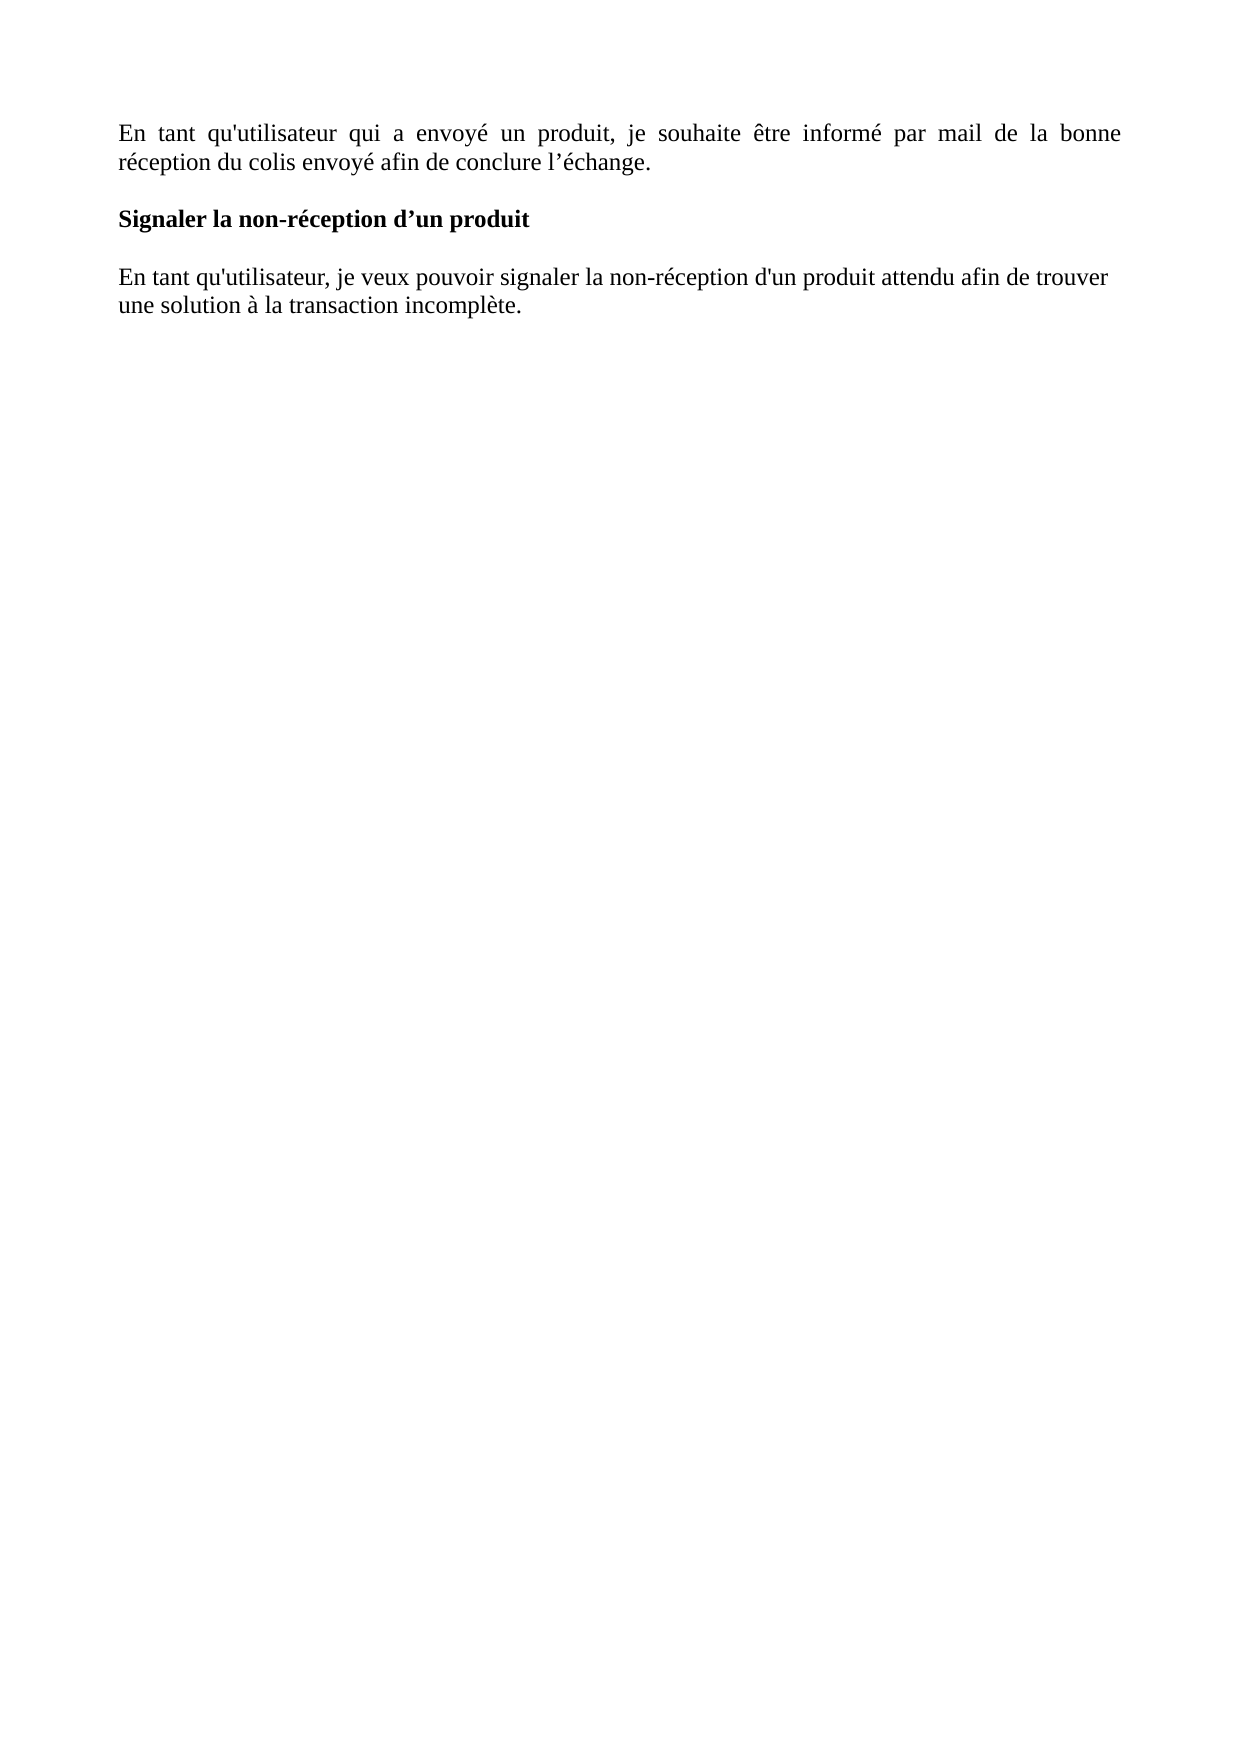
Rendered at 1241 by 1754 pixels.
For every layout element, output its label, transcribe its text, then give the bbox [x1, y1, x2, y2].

text En tant qu'utilisateur qui a envoyé un produit, je souhaite être informé par mail de la bonne réception du colis envoyé afin de conclure l’échange. [118, 118, 1122, 176]
text En tant qu'utilisateur, je veux pouvoir signaler la non-réception d'un produit attendu afin de trouver une solution à la transaction incomplète. [118, 262, 1122, 319]
text Signaler la non-réception d’un produit [118, 204, 1122, 233]
